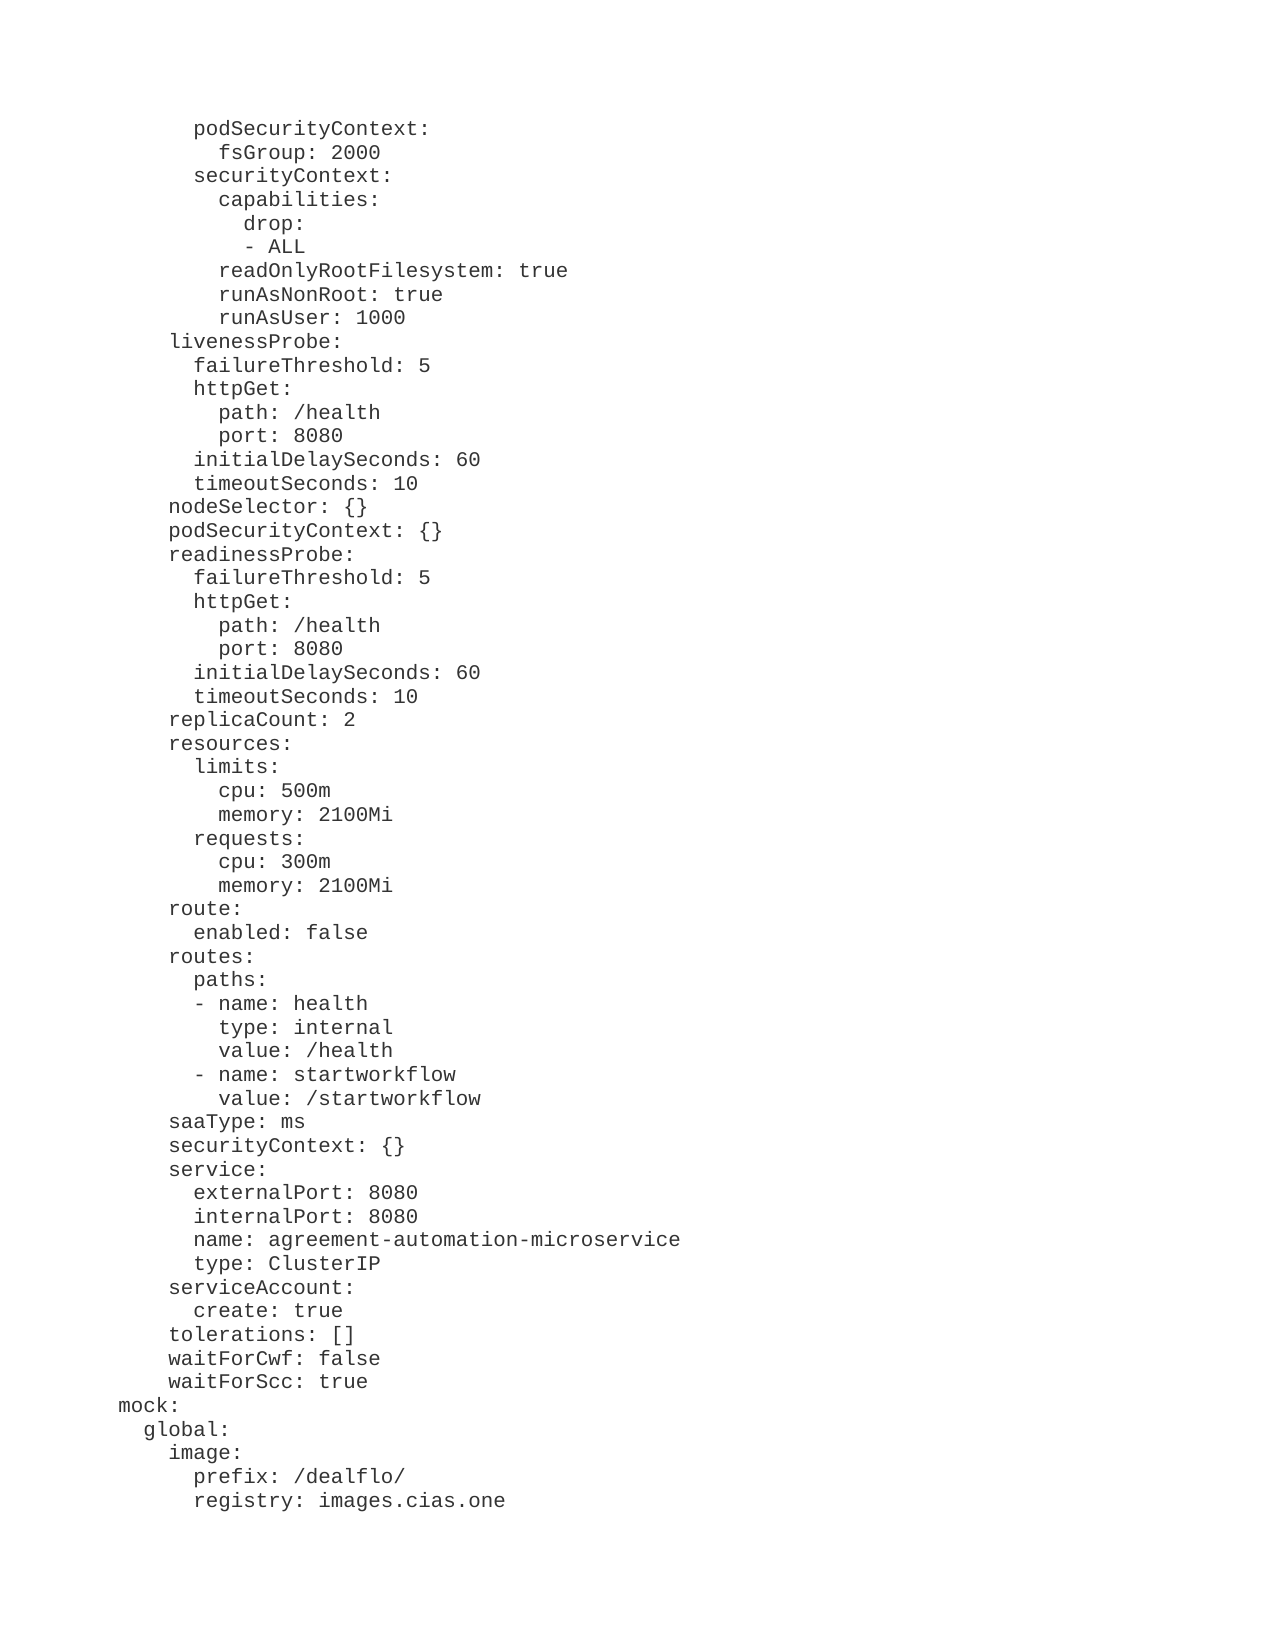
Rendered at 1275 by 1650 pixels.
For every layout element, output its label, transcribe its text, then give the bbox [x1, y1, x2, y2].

text - ALL [118, 236, 1157, 260]
text enabled: false [118, 922, 1157, 946]
text registry: images.cias.one [118, 1489, 1157, 1513]
text image: [118, 1442, 1157, 1466]
text livenessProbe: [118, 331, 1157, 354]
text - name: startworkflow [118, 1064, 1157, 1088]
text podSecurityContext: {} [118, 520, 1157, 544]
text replicaCount: 2 [118, 709, 1157, 733]
text port: 8080 [118, 638, 1157, 662]
text failureThreshold: 5 [118, 567, 1157, 591]
text path: /health [118, 615, 1157, 638]
text capabilities: [118, 189, 1157, 213]
text securityContext: [118, 165, 1157, 189]
text service: [118, 1158, 1157, 1182]
text waitForCwf: false [118, 1348, 1157, 1371]
text type: ClusterIP [118, 1253, 1157, 1277]
text runAsUser: 1000 [118, 307, 1157, 331]
text memory: 2100Mi [118, 875, 1157, 898]
text timeoutSeconds: 10 [118, 473, 1157, 496]
text failureThreshold: 5 [118, 354, 1157, 378]
text type: internal [118, 1017, 1157, 1040]
text httpGet: [118, 378, 1157, 402]
text global: [118, 1419, 1157, 1442]
text value: /health [118, 1040, 1157, 1064]
text - name: health [118, 993, 1157, 1017]
text saaType: ms [118, 1111, 1157, 1135]
text name: agreement-automation-microservice [118, 1229, 1157, 1253]
text cpu: 500m [118, 780, 1157, 804]
text prefix: /dealflo/ [118, 1466, 1157, 1489]
text readinessProbe: [118, 544, 1157, 567]
text limits: [118, 757, 1157, 780]
text route: [118, 898, 1157, 922]
text runAsNonRoot: true [118, 284, 1157, 307]
text podSecurityContext: [118, 118, 1157, 142]
text port: 8080 [118, 426, 1157, 449]
text path: /health [118, 402, 1157, 426]
text readOnlyRootFilesystem: true [118, 260, 1157, 284]
text internalPort: 8080 [118, 1206, 1157, 1229]
text tolerations: [] [118, 1324, 1157, 1348]
text memory: 2100Mi [118, 804, 1157, 827]
text timeoutSeconds: 10 [118, 686, 1157, 709]
text requests: [118, 827, 1157, 851]
text value: /startworkflow [118, 1088, 1157, 1111]
text initialDelaySeconds: 60 [118, 662, 1157, 686]
text create: true [118, 1300, 1157, 1324]
text routes: [118, 946, 1157, 969]
text paths: [118, 969, 1157, 993]
text httpGet: [118, 591, 1157, 615]
text mock: [118, 1395, 1157, 1419]
text serviceAccount: [118, 1277, 1157, 1300]
text drop: [118, 213, 1157, 236]
text securityContext: {} [118, 1135, 1157, 1158]
text waitForScc: true [118, 1371, 1157, 1395]
text initialDelaySeconds: 60 [118, 449, 1157, 473]
text resources: [118, 733, 1157, 757]
text nodeSelector: {} [118, 496, 1157, 520]
text externalPort: 8080 [118, 1182, 1157, 1206]
text cpu: 300m [118, 851, 1157, 875]
text fsGroup: 2000 [118, 142, 1157, 165]
